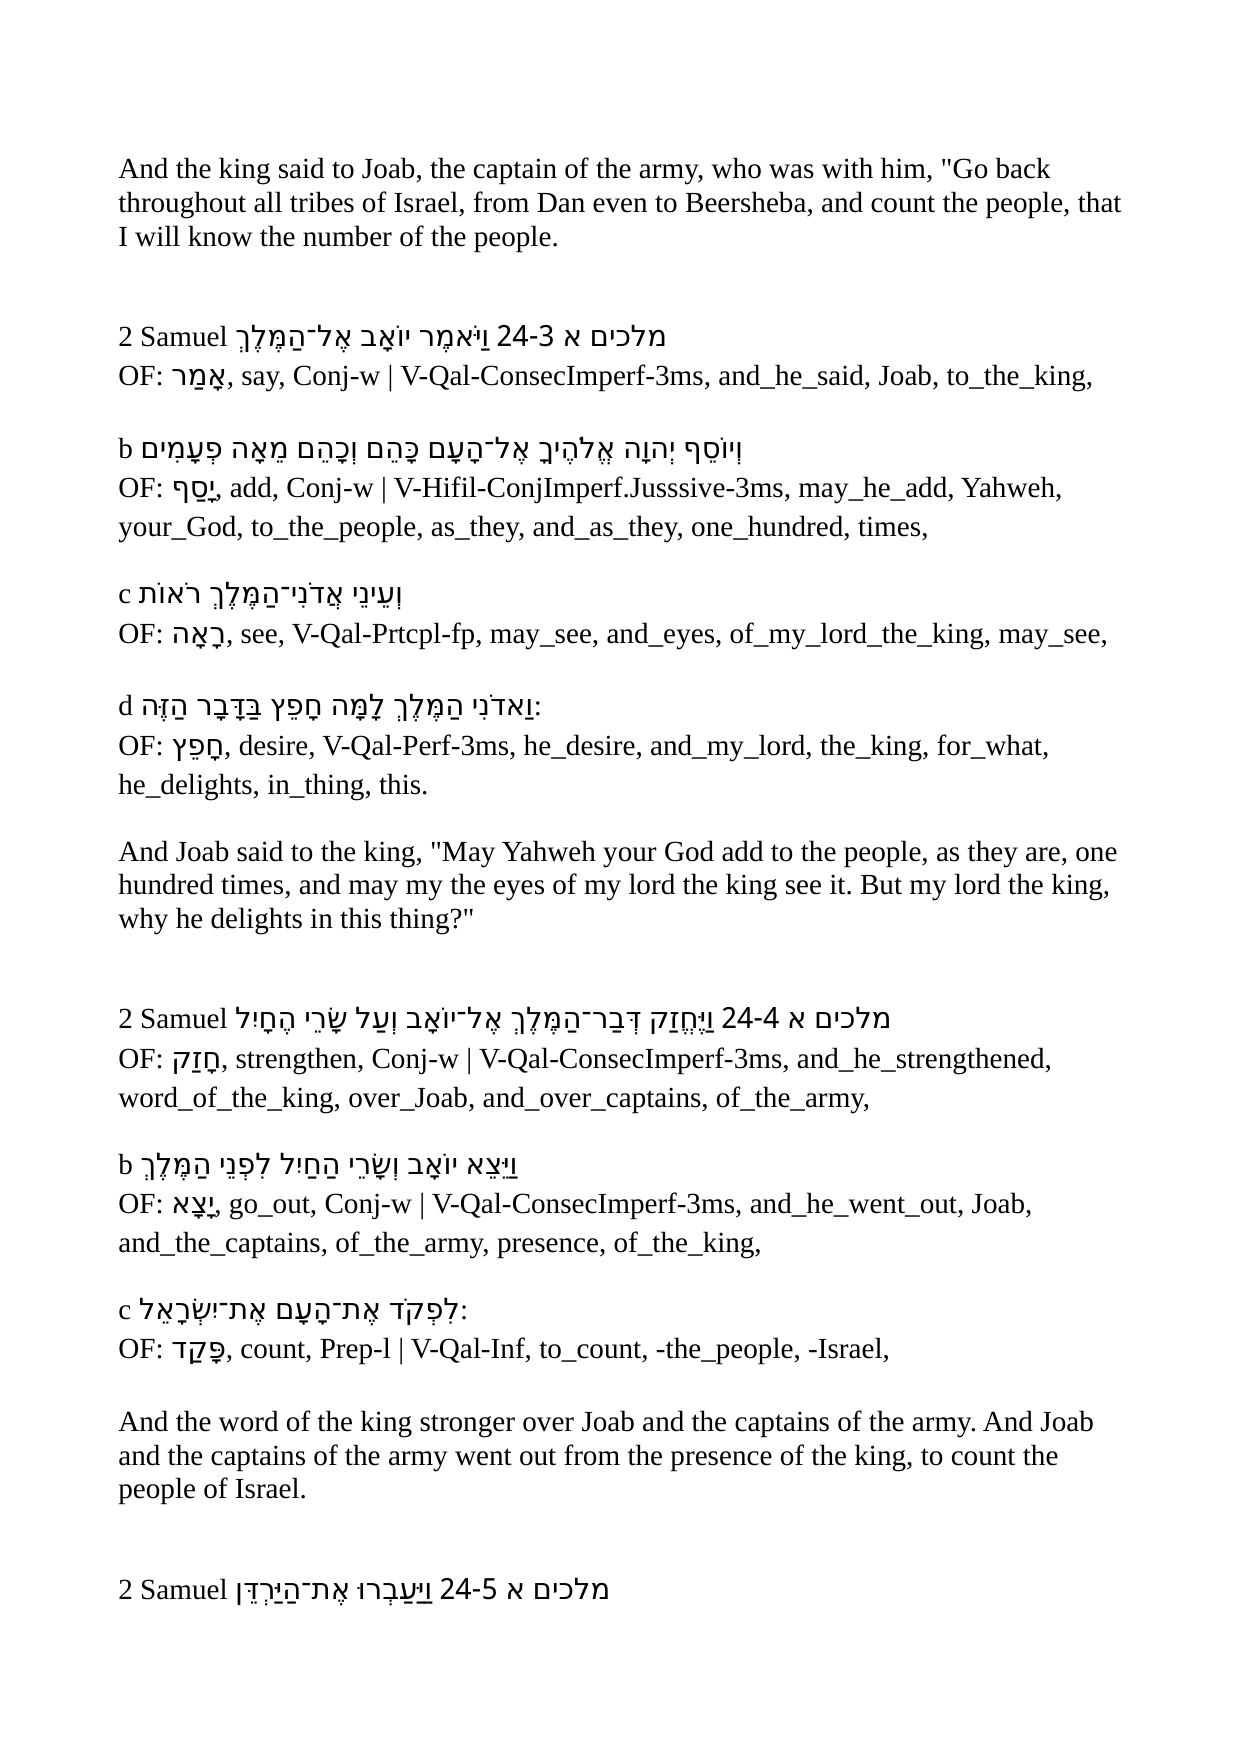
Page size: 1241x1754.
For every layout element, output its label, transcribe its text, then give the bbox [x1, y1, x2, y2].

text 2 Samuel מלכים א 24-3 וַיֹּאמֶר יוֹאָב אֶל־הַמֶּלֶךְ [118, 319, 1122, 358]
text c לִפְקֹד אֶת־הָעָם אֶת־יִשְׂרָאֵל: [118, 1292, 1122, 1332]
text b וְיוֹסֵף יְהוָה אֱלֹהֶיךָ אֶל־הָעָם כָּהֵם וְכָהֵם מֵאָה פְעָמִים [118, 431, 1122, 470]
text OF: פָּקַד, count, Prep-l | V-Qal-Inf, to_count, -the_people, -Israel, [118, 1332, 1122, 1371]
text OF: חָזַק, strengthen, Conj-w | V-Qal-ConsecImperf-3ms, and_he_strengthened, word_of_the_king, over_Joab, and_over_captains, of_the_army, [118, 1041, 1122, 1113]
text 2 Samuel מלכים א 24-5 וַיַּעַבְרוּ אֶת־הַיַּרְדֵּן [118, 1572, 1122, 1611]
text OF: יָסַף, add, Conj-w | V-Hifil-ConjImperf.Jusssive-3ms, may_he_add, Yahweh, your_God, to_the_people, as_they, and_as_they, one_hundred, times, [118, 470, 1122, 543]
text OF: חָפֵץ, desire, V-Qal-Perf-3ms, he_desire, and_my_lord, the_king, for_what, he_delights, in_thing, this. [118, 728, 1122, 800]
text OF: רָאָה, see, V-Qal-Prtcpl-fp, may_see, and_eyes, of_my_lord_the_king, may_see, [118, 616, 1122, 655]
text OF: יָצָא, go_out, Conj-w | V-Qal-ConsecImperf-3ms, and_he_went_out, Joab, and_the_captains, of_the_army, presence, of_the_king, [118, 1186, 1122, 1259]
text b וַיֵּצֵא יוֹאָב וְשָׂרֵי הַחַיִל לִפְנֵי הַמֶּלֶךְ [118, 1147, 1122, 1186]
text OF: אָמַר, say, Conj-w | V-Qal-ConsecImperf-3ms, and_he_said, Joab, to_the_king, [118, 358, 1122, 398]
text 2 Samuel מלכים א 24-4 וַיֶּחֱזַק דְּבַר־הַמֶּלֶךְ אֶל־יוֹאָב וְעַל שָׂרֵי הֶחָיִל [118, 1002, 1122, 1041]
text c וְעֵינֵי אֲדֹנִי־הַמֶּלֶךְ רֹאוֹת [118, 577, 1122, 616]
text And the king said to Joab, the captain of the army, who was with him, "Go back throughout all tribes of Israel, from Dan even to Beersheba, and count the people, that I will know the number of the people. [118, 152, 1122, 252]
text And the word of the king stronger over Joab and the captains of the army. And Joab and the captains of the army went out from the presence of the king, to count the people of Israel. [118, 1404, 1122, 1505]
text d וַאדֹנִי הַמֶּלֶךְ לָמָּה חָפֵץ בַּדָּבָר הַזֶּה: [118, 688, 1122, 728]
text And Joab said to the king, "May Yahweh your God add to the people, as they are, one hundred times, and may my the eyes of my lord the king see it. But my lord the king, why he delights in this thing?" [118, 834, 1122, 934]
